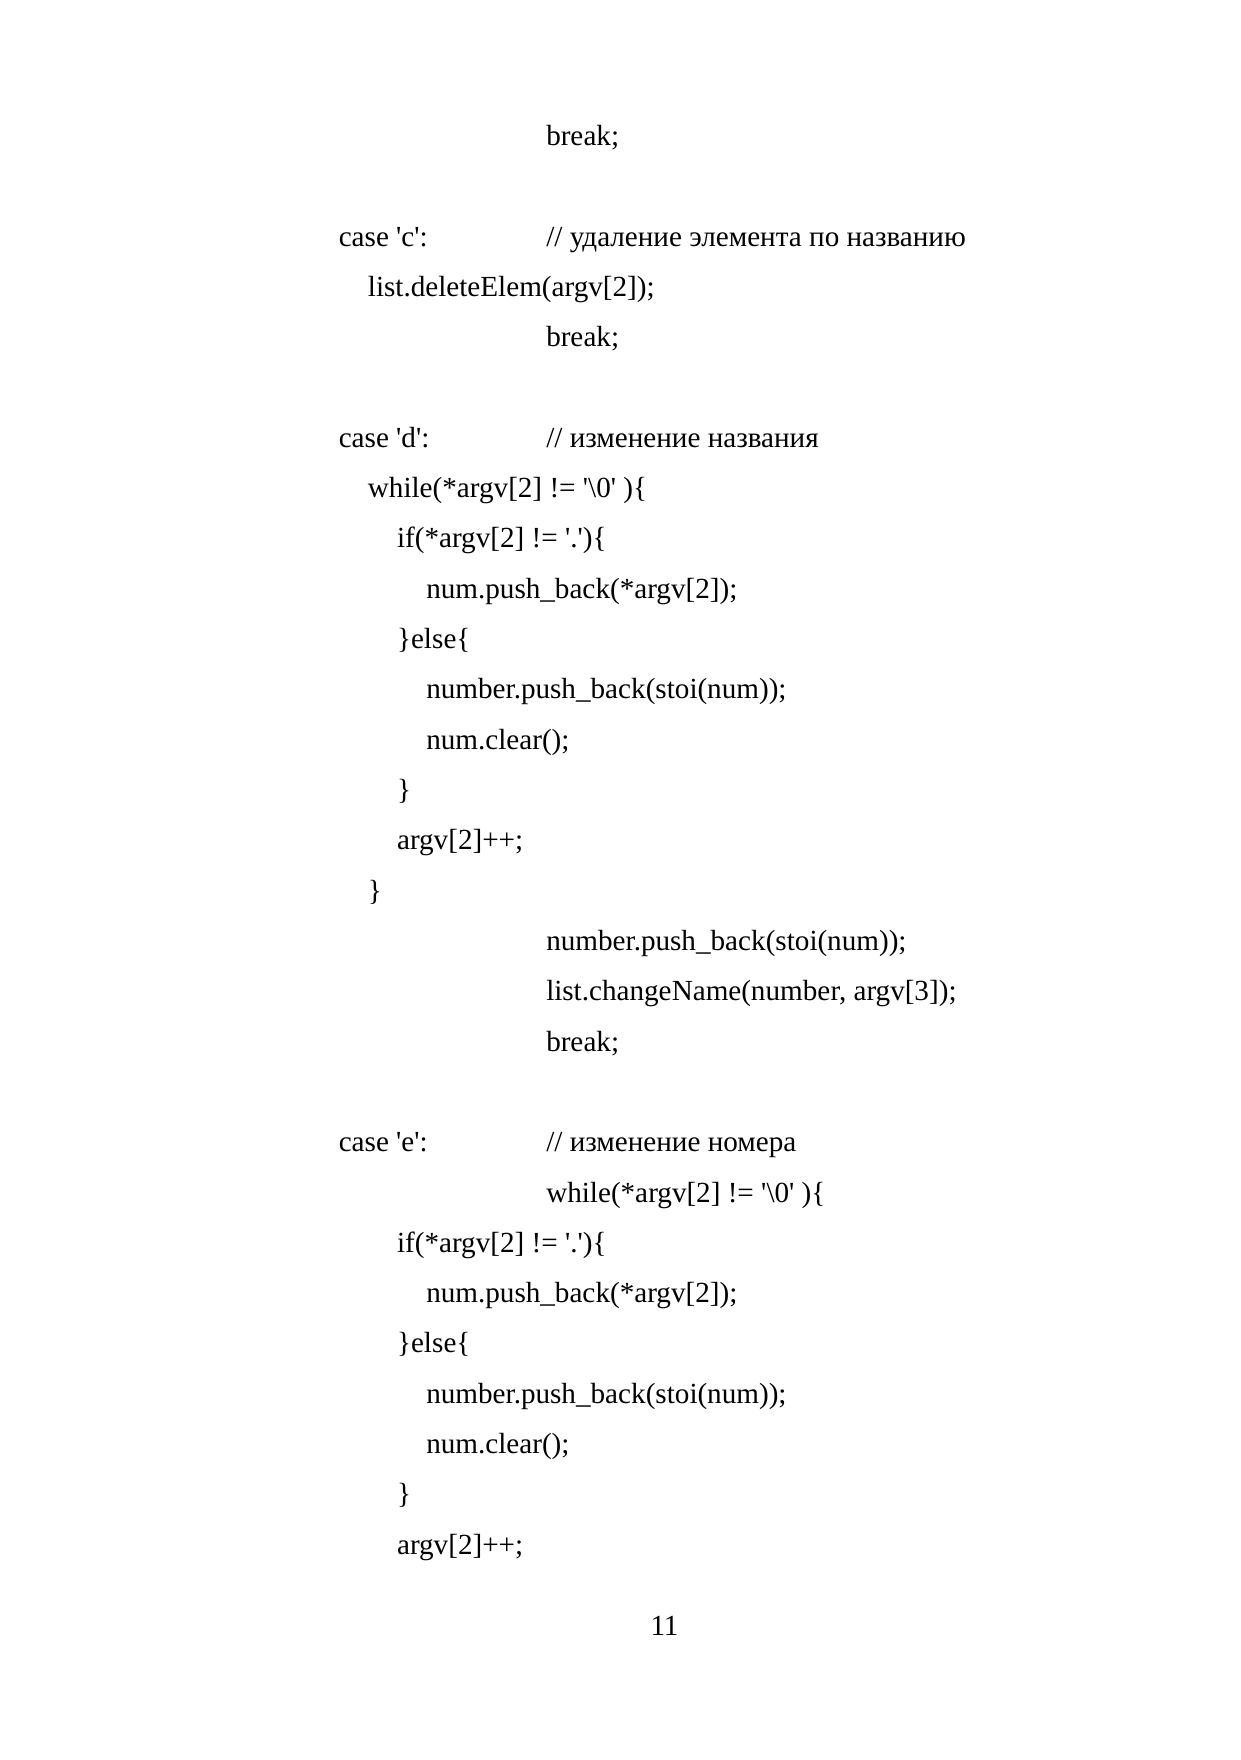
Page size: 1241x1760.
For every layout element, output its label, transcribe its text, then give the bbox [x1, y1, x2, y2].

text num.push_back(*argv[2]); [177, 1275, 1152, 1309]
text num.clear(); [177, 1426, 1152, 1460]
text argv[2]++; [177, 1527, 1152, 1560]
text num.clear(); [177, 722, 1152, 755]
text break; [177, 319, 1152, 353]
text list.changeName(number, argv[3]); [177, 973, 1152, 1007]
text break; [177, 118, 1152, 152]
text case 'e': // изменение номера [177, 1124, 1152, 1158]
text case 'd': // изменение названия [177, 420, 1152, 453]
text number.push_back(stoi(num)); [177, 672, 1152, 705]
text } [177, 772, 1152, 806]
text }else{ [177, 1326, 1152, 1359]
text } [177, 873, 1152, 906]
text if(*argv[2] != '.'){ [177, 1225, 1152, 1258]
text list.deleteElem(argv[2]); [177, 269, 1152, 303]
text while(*argv[2] != '\0' ){ [177, 1175, 1152, 1208]
text }else{ [177, 621, 1152, 655]
text if(*argv[2] != '.'){ [177, 521, 1152, 554]
text number.push_back(stoi(num)); [177, 1376, 1152, 1409]
text while(*argv[2] != '\0' ){ [177, 470, 1152, 504]
text num.push_back(*argv[2]); [177, 571, 1152, 604]
text number.push_back(stoi(num)); [177, 923, 1152, 957]
text } [177, 1477, 1152, 1510]
text break; [177, 1024, 1152, 1057]
text argv[2]++; [177, 822, 1152, 856]
text case 'c': // удаление элемента по названию [177, 219, 1152, 252]
